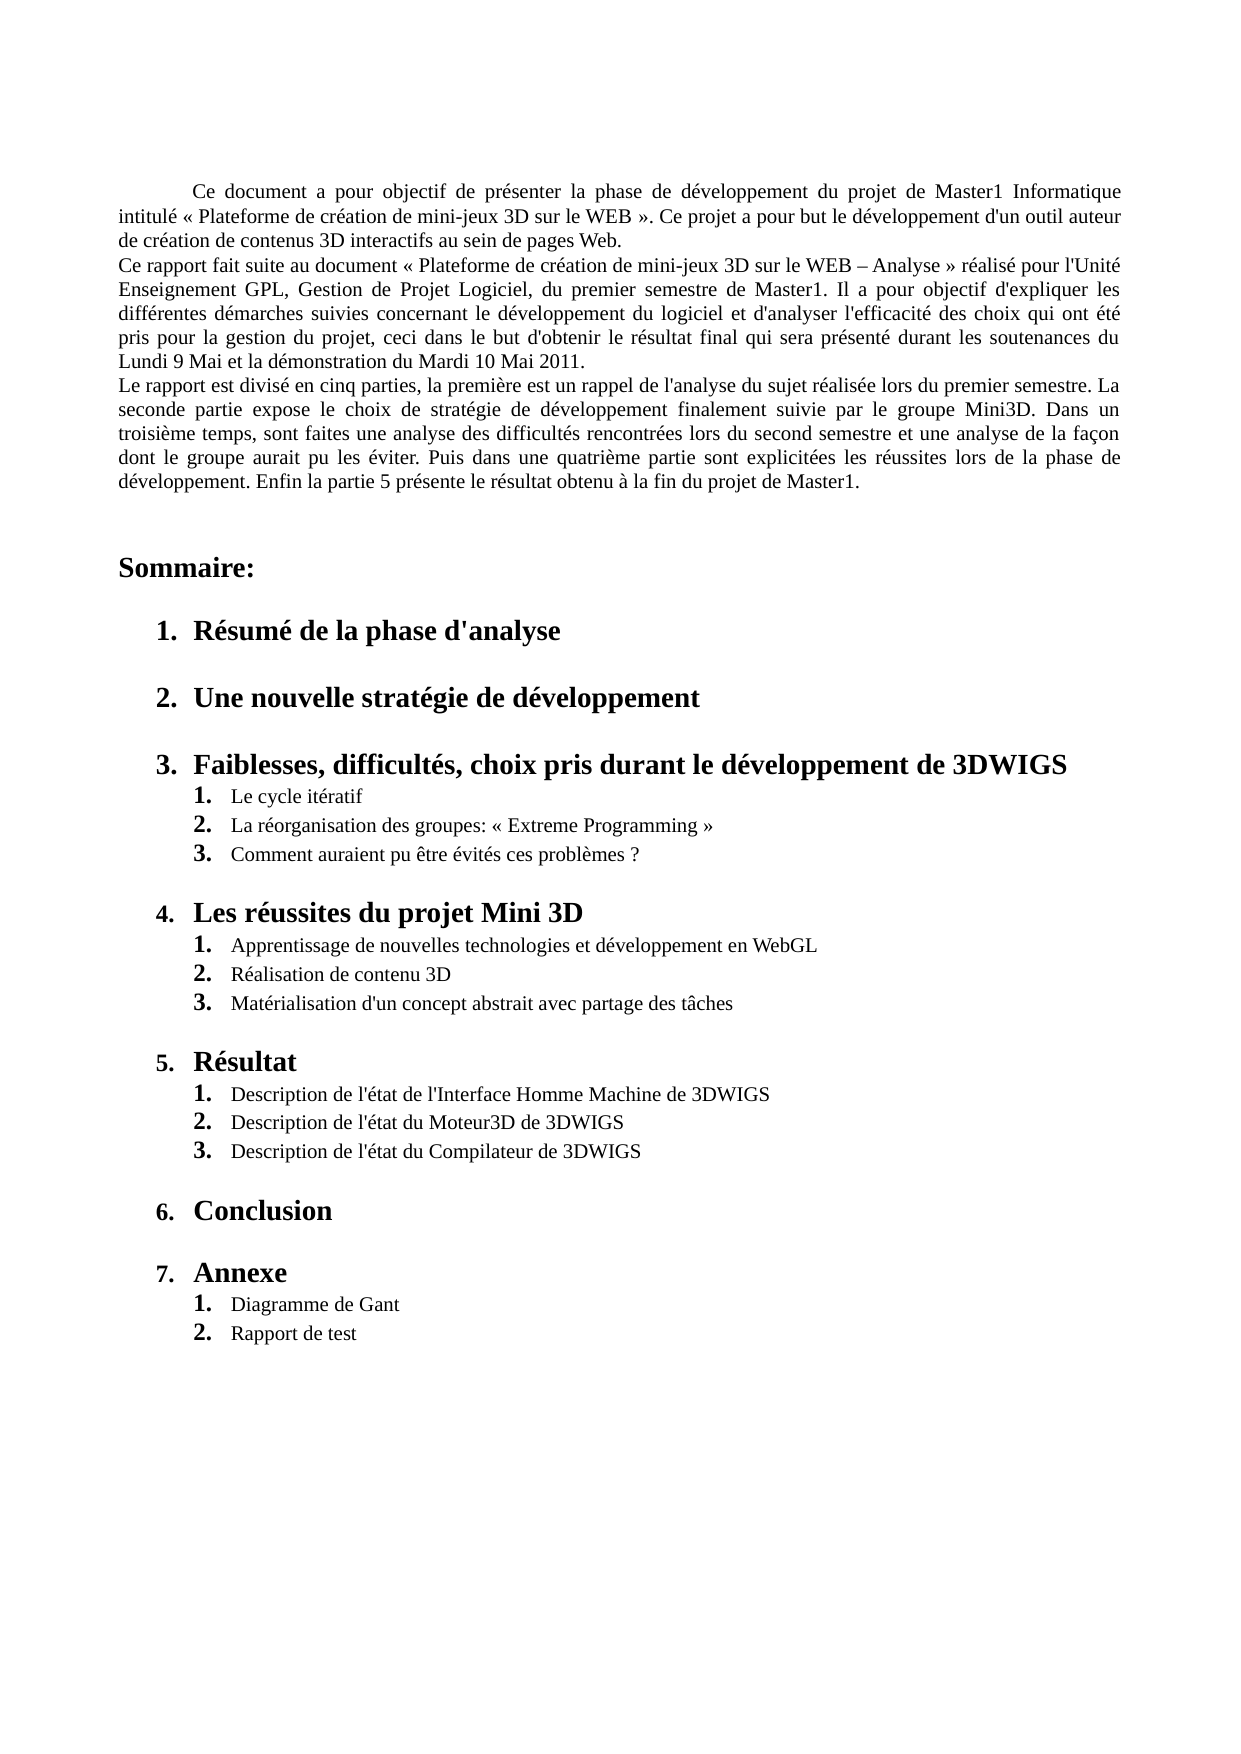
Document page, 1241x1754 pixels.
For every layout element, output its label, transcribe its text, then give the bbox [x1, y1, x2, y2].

list Description de l'état du Moteur3D de 3DWIGS [193, 1106, 1122, 1135]
list Diagramme de Gant [193, 1288, 1122, 1317]
list Description de l'état de l'Interface Homme Machine de 3DWIGS [193, 1078, 1122, 1106]
list Conclusion [156, 1193, 1122, 1226]
list Description de l'état du Compilateur de 3DWIGS [193, 1135, 1122, 1164]
text Sommaire: [118, 551, 1122, 584]
text Le rapport est divisé en cinq parties, la première est un rappel de l'analyse du sujet réalisée lors du premier semestre. La seconde partie expose le choix de stratégie de développement finalement suivie par le groupe Mini3D. Dans un troisième temps, sont faites une analyse des difficultés rencontrées lors du second semestre et une analyse de la façon dont le groupe aurait pu les éviter. Puis dans une quatrième partie sont explicitées les réussites lors de la phase de développement. Enfin la partie 5 présente le résultat obtenu à la fin du projet de Master1. [118, 373, 1122, 493]
list Annexe [156, 1255, 1122, 1288]
list Matérialisation d'un concept abstrait avec partage des tâches [193, 987, 1122, 1015]
list Rapport de test [193, 1317, 1122, 1346]
list Les réussites du projet Mini 3D [156, 896, 1122, 929]
list Résultat [156, 1044, 1122, 1078]
list La réorganisation des groupes: « Extreme Programming » [193, 809, 1122, 838]
text Ce document a pour objectif de présenter la phase de développement du projet de Master1 Informatique intitulé « Plateforme de création de mini-jeux 3D sur le WEB ». Ce projet a pour but le développement d'un outil auteur de création de contenus 3D interactifs au sein de pages Web. [118, 176, 1122, 252]
list Apprentissage de nouvelles technologies et développement en WebGL [193, 929, 1122, 958]
list Réalisation de contenu 3D [193, 958, 1122, 987]
list Comment auraient pu être évités ces problèmes ? [193, 838, 1122, 867]
text Ce rapport fait suite au document « Plateforme de création de mini-jeux 3D sur le WEB – Analyse » réalisé pour l'Unité Enseignement GPL, Gestion de Projet Logiciel, du premier semestre de Master1. Il a pour objectif d'expliquer les différentes démarches suivies concernant le développement du logiciel et d'analyser l'efficacité des choix qui ont été pris pour la gestion du projet, ceci dans le but d'obtenir le résultat final qui sera présenté durant les soutenances du Lundi 9 Mai et la démonstration du Mardi 10 Mai 2011. [118, 252, 1122, 373]
list Une nouvelle stratégie de développement [156, 680, 1122, 713]
list Faiblesses, difficultés, choix pris durant le développement de 3DWIGS [156, 747, 1122, 781]
list Le cycle itératif [193, 781, 1122, 809]
list Résumé de la phase d'analyse [156, 613, 1122, 646]
